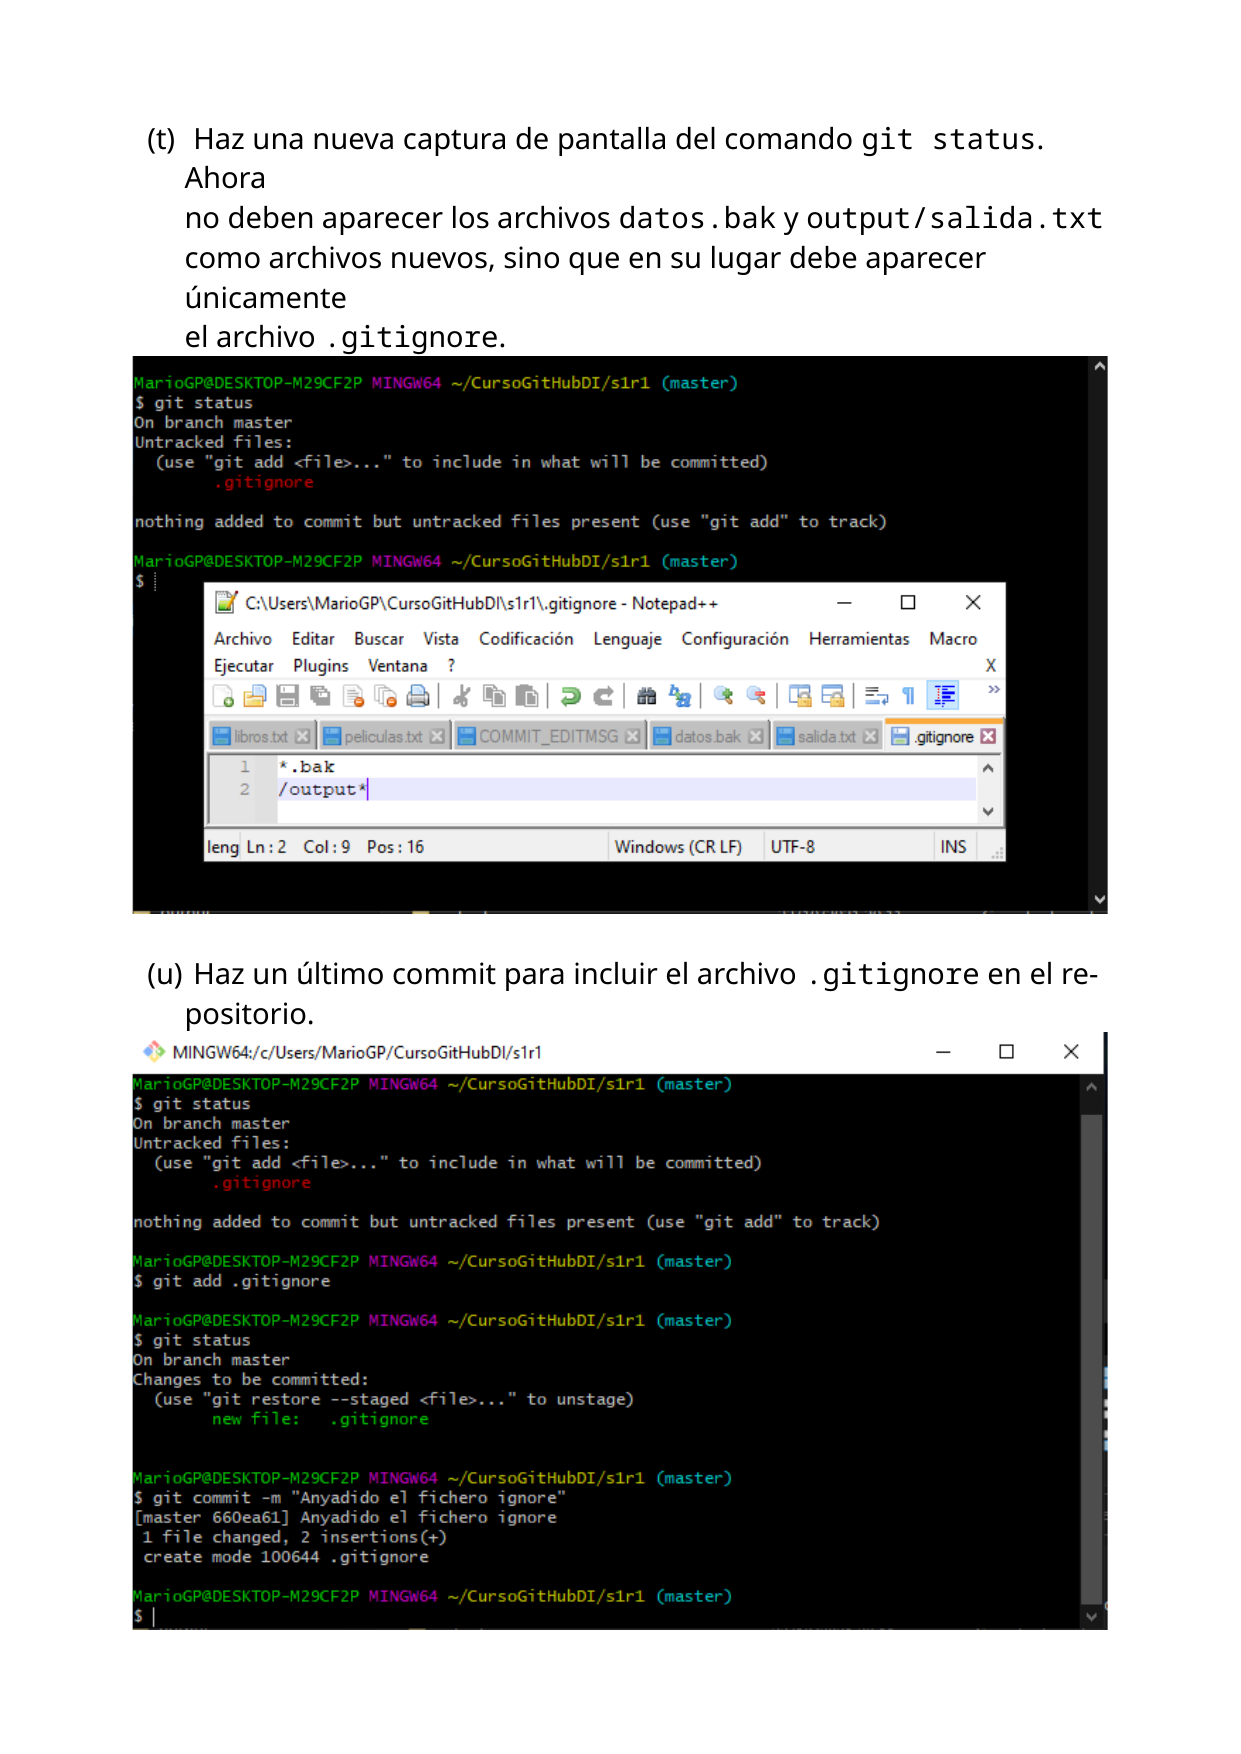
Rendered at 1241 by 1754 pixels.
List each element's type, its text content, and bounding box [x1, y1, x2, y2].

list Haz un último commit para incluir el archivo .gitignore en el re- positorio. [147, 953, 1122, 1033]
list Haz una nueva captura de pantalla del comando git status. Ahora no deben aparecer los archivos datos.bak y output/salida.txt como archivos nuevos, sino que en su lugar debe aparecer únicamente el archivo .gitignore. [147, 118, 1122, 356]
picture [132, 1032, 1108, 1630]
picture [132, 356, 1108, 914]
